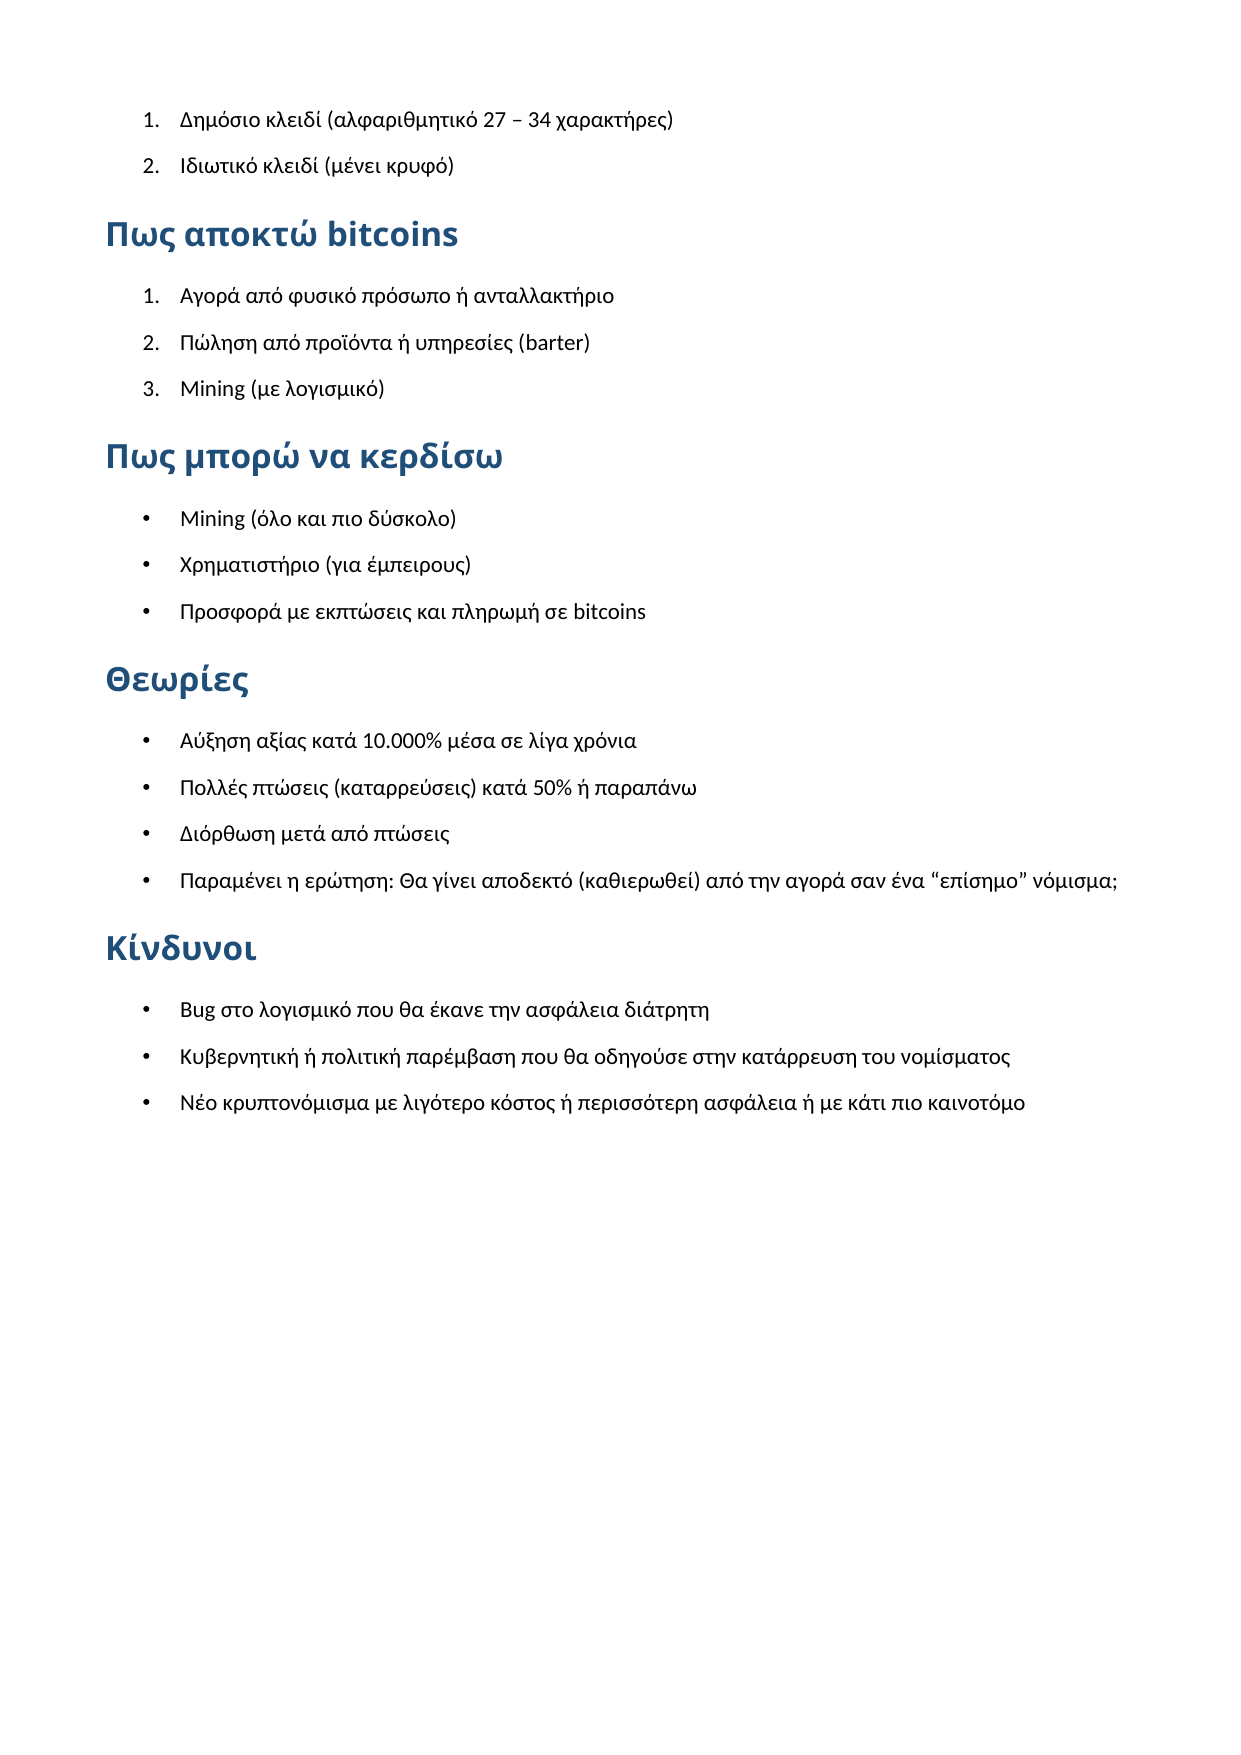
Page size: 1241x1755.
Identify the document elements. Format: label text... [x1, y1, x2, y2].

list Χρηματιστήριο (για έμπειρους) [142, 550, 1135, 578]
list Δημόσιο κλειδί (αλφαριθμητικό 27 – 34 χαρακτήρες) [142, 105, 1135, 133]
subtitle Πως αποκτώ bitcoins [105, 211, 1135, 256]
list Αύξηση αξίας κατά 10.000% μέσα σε λίγα χρόνια [142, 726, 1135, 754]
list Πολλές πτώσεις (καταρρεύσεις) κατά 50% ή παραπάνω [142, 773, 1135, 801]
subtitle Κίνδυνοι [105, 925, 1135, 970]
subtitle Πως μπορώ να κερδίσω [105, 433, 1135, 479]
list Ιδιωτικό κλειδί (μένει κρυφό) [142, 152, 1135, 179]
list Πώληση από προϊόντα ή υπηρεσίες (barter) [142, 328, 1135, 356]
list Bug στο λογισμικό που θα έκανε την ασφάλεια διάτρητη [142, 995, 1135, 1023]
list Mining (όλο και πιο δύσκολο) [142, 504, 1135, 532]
list Mining (με λογισμικό) [142, 374, 1135, 402]
list Αγορά από φυσικό πρόσωπο ή ανταλλακτήριο [142, 281, 1135, 309]
list Κυβερνητική ή πολιτική παρέμβαση που θα οδηγούσε στην κατάρρευση του νομίσματος [142, 1042, 1135, 1070]
list Διόρθωση μετά από πτώσεις [142, 819, 1135, 847]
subtitle Θεωρίες [105, 656, 1135, 701]
list Παραμένει η ερώτηση: Θα γίνει αποδεκτό (καθιερωθεί) από την αγορά σαν ένα “επίσημο” νόμισμα; [142, 866, 1135, 894]
list Νέο κρυπτονόμισμα με λιγότερο κόστος ή περισσότερη ασφάλεια ή με κάτι πιο καινοτόμο [142, 1088, 1135, 1117]
list Προσφορά με εκπτώσεις και πληρωμή σε bitcoins [142, 597, 1135, 625]
